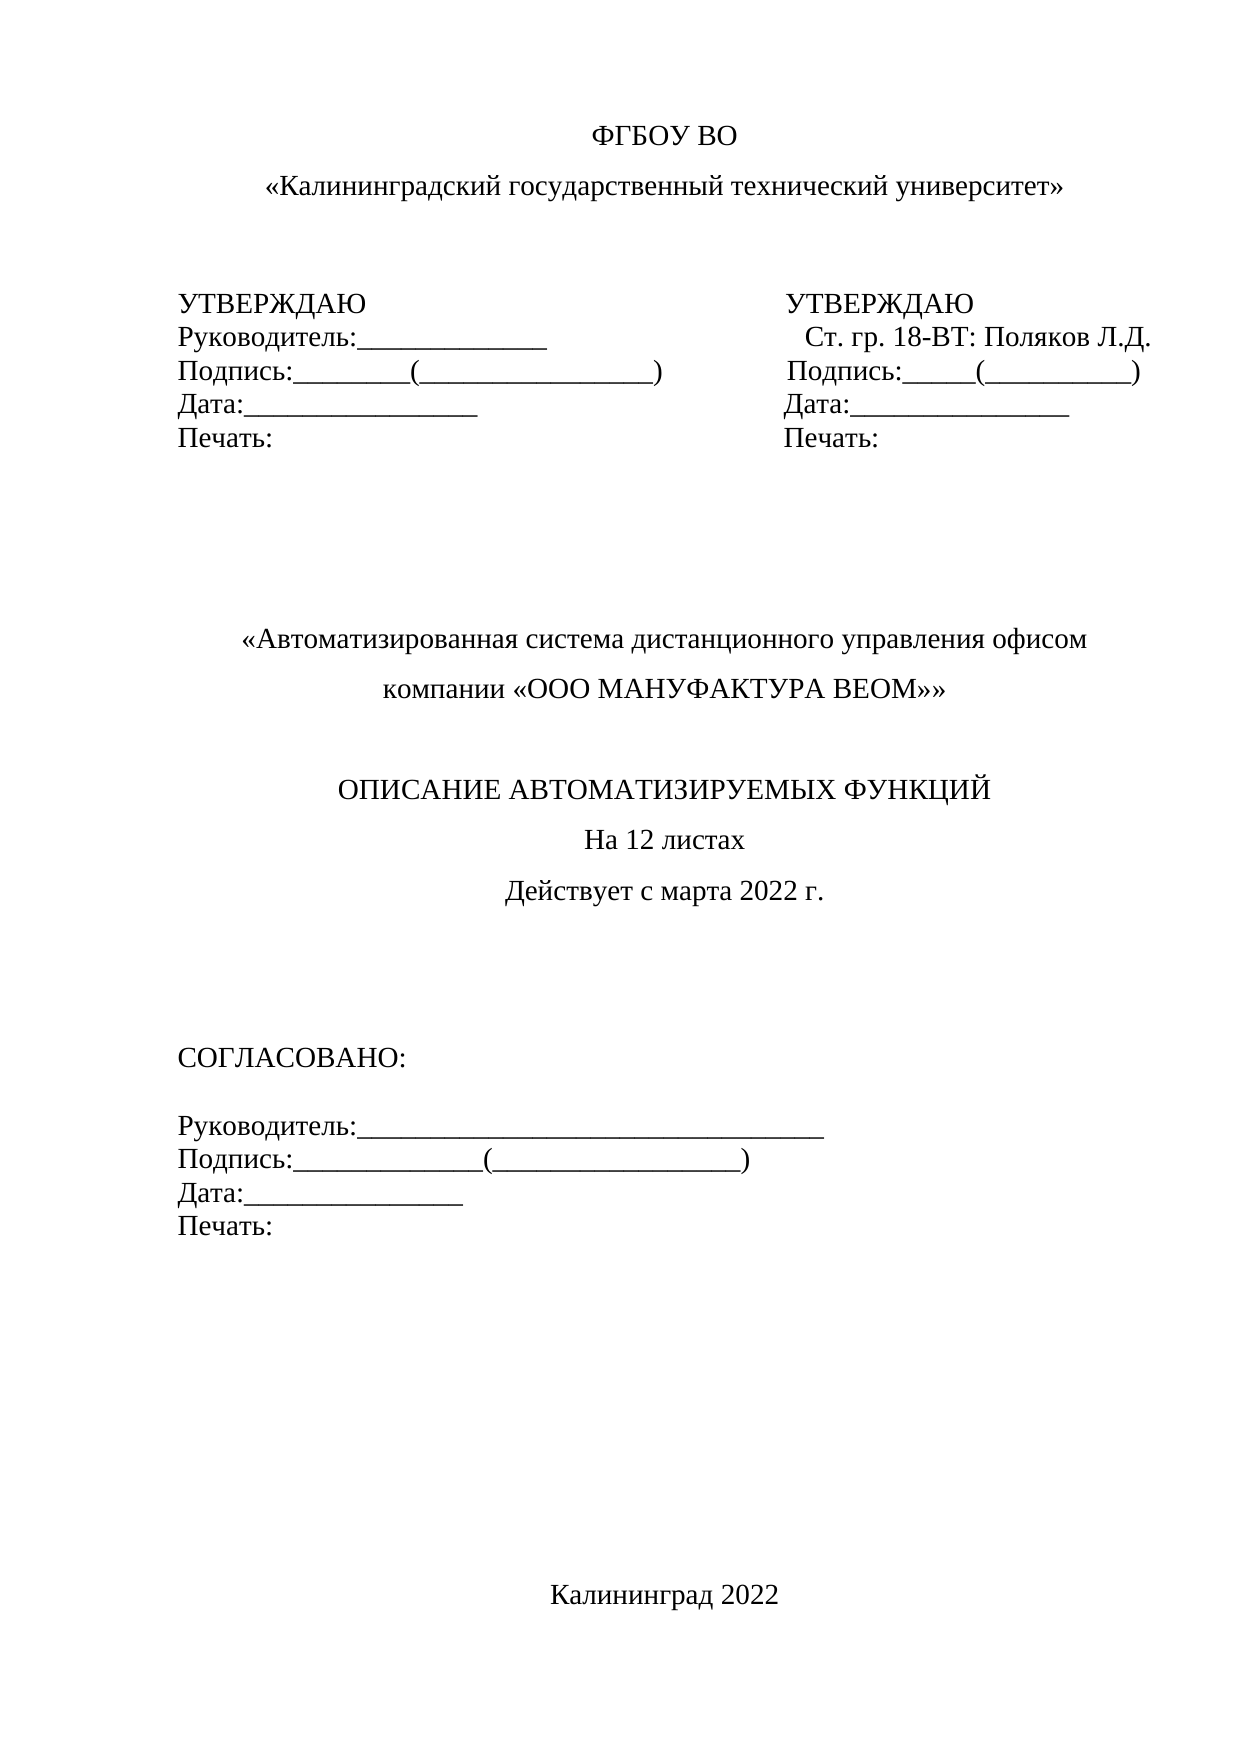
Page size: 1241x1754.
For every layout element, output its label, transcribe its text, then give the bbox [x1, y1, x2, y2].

text Печать: [177, 1208, 1152, 1242]
text Руководитель:________________________________ [177, 1108, 1152, 1141]
text Подпись:________(________________) Подпись:_____(__________) [177, 353, 1152, 386]
text Руководитель:_____________ Ст. гр. 18-ВТ: Поляков Л.Д. [177, 319, 1152, 353]
text УТВЕРЖДАЮ УТВЕРЖДАЮ [177, 286, 1152, 319]
text На 12 листах [177, 822, 1152, 856]
text Дата:_______________ [177, 1175, 1152, 1208]
text Калининград 2022 [177, 1577, 1152, 1611]
text «Калининградский государственный технический университет» [177, 168, 1152, 202]
text Действует с марта 2022 г. [177, 873, 1152, 906]
text СОГЛАСОВАНО: [177, 1041, 1152, 1074]
text ОПИСАНИЕ АВТОМАТИЗИРУЕМЫХ ФУНКЦИЙ [177, 772, 1152, 806]
text «Автоматизированная система дистанционного управления офисом компании «ООО МАНУФАКТУРА ВЕОМ»» [177, 621, 1152, 705]
text ФГБОУ ВО [177, 118, 1152, 152]
text Подпись:_____________(_________________) [177, 1141, 1152, 1175]
text Дата:________________ Дата:_______________ Печать: Печать: [177, 386, 1152, 453]
